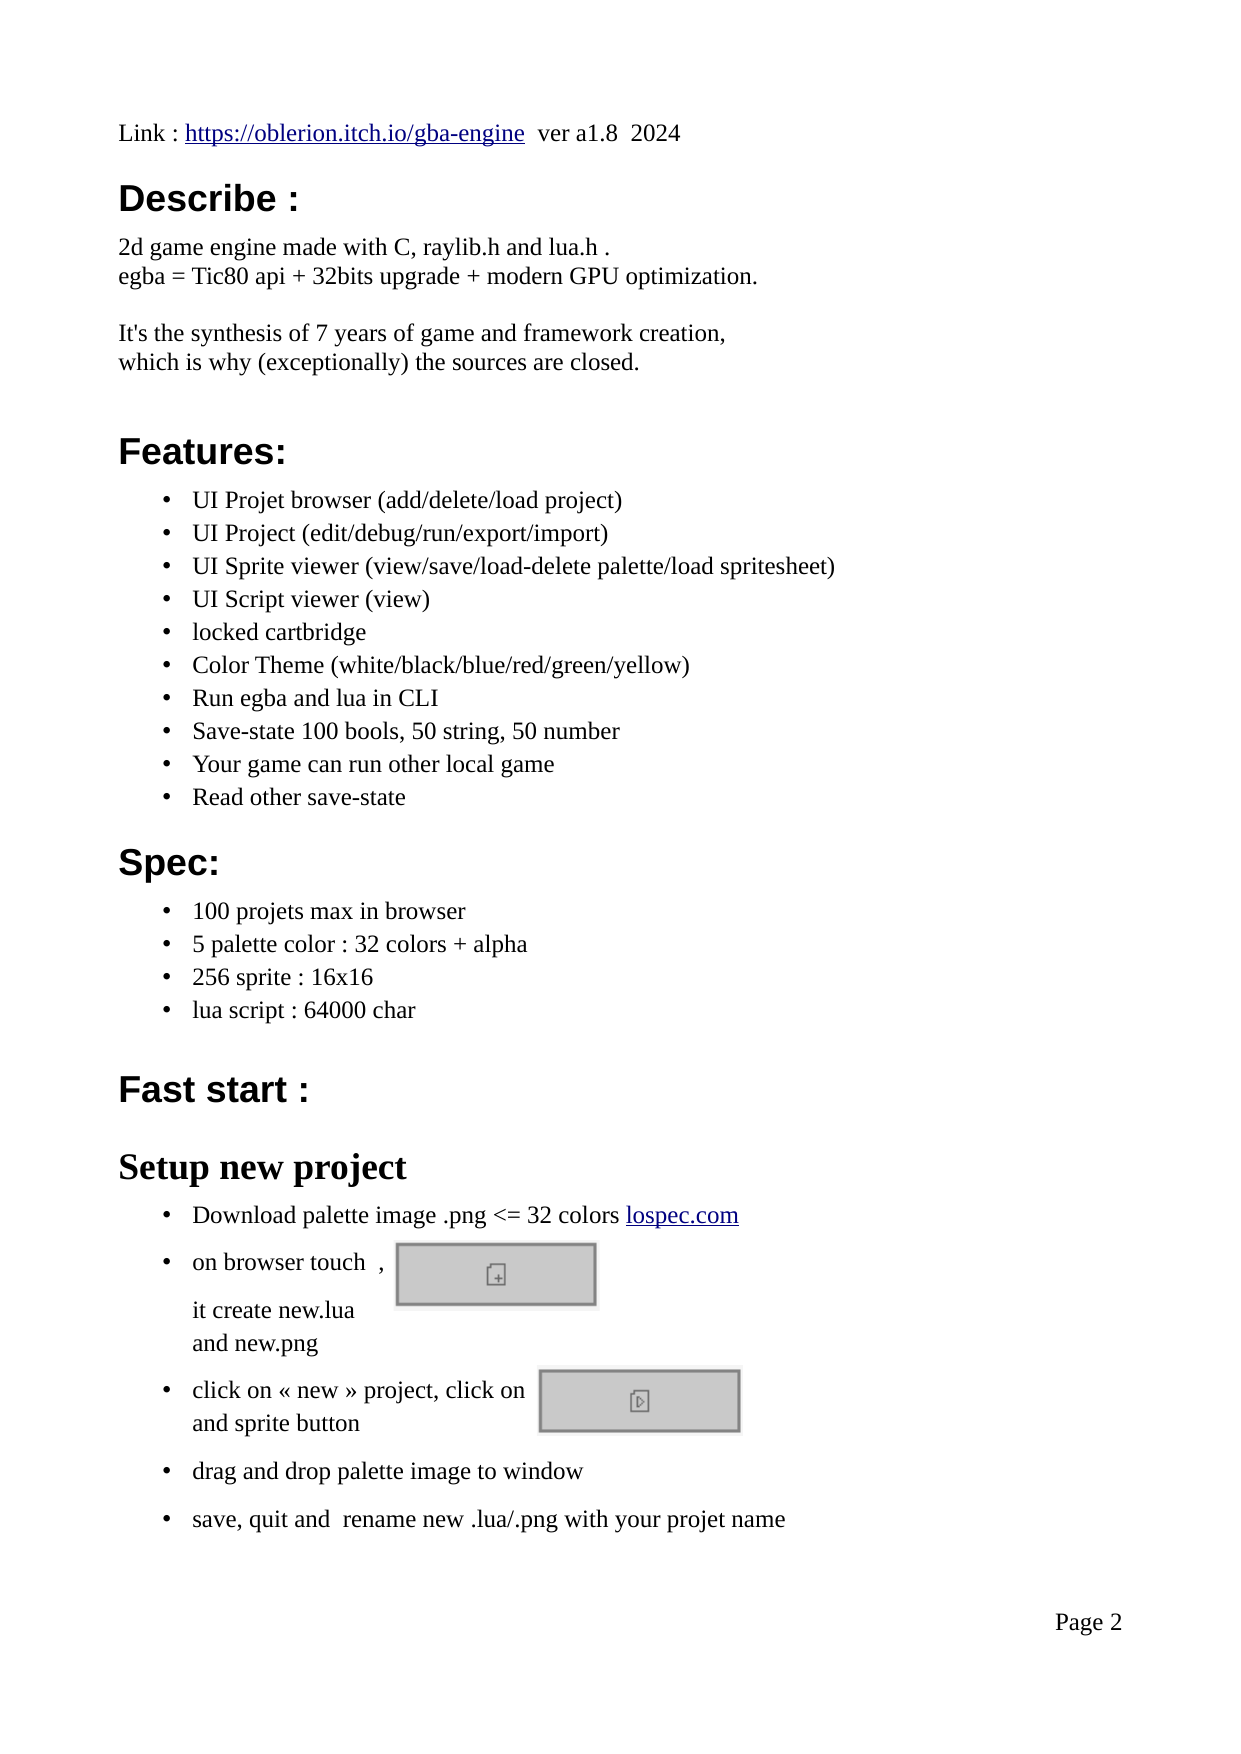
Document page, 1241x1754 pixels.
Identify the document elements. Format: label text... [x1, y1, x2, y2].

list 100 projets max in browser [162, 896, 1122, 925]
subtitle Fast start : [118, 1068, 1122, 1111]
list [600, 1247, 1122, 1276]
list it create new.lua and new.png [162, 1295, 1122, 1357]
subtitle Describe : [118, 176, 1122, 219]
list Read other save-state [162, 782, 1122, 811]
list on browser touch , [162, 1247, 393, 1276]
list UI Script viewer (view) [162, 584, 1122, 613]
subtitle Features: [118, 429, 1122, 473]
list 256 sprite : 16x16 [162, 962, 1122, 991]
list UI Projet browser (add/delete/load project) [162, 485, 1122, 514]
list 5 palette color : 32 colors + alpha [162, 929, 1122, 958]
list Your game can run other local game [162, 749, 1122, 778]
list Download palette image .png <= 32 colors lospec.com [162, 1200, 1122, 1228]
picture [393, 1240, 600, 1311]
list UI Sprite viewer (view/save/load-delete palette/load spritesheet) [162, 551, 1122, 580]
text egba = Tic80 api + 32bits upgrade + modern GPU optimization. [118, 261, 1122, 289]
list click on « new » project, click on and sprite button [162, 1376, 1122, 1437]
list locked cartbridge [162, 617, 1122, 646]
list Save-state 100 bools, 50 string, 50 number [162, 716, 1122, 745]
subtitle Spec: [118, 840, 1122, 883]
subtitle Setup new project [118, 1144, 1122, 1187]
list drag and drop palette image to window [162, 1456, 1122, 1485]
list UI Project (edit/debug/run/export/import) [162, 518, 1122, 547]
text 2d game engine made with C, raylib.h and lua.h . [118, 232, 1122, 261]
list save, quit and rename new .lua/.png with your projet name [162, 1504, 1122, 1532]
picture [536, 1365, 743, 1436]
text It's the synthesis of 7 years of game and framework creation, which is why (exceptionally) the sources are closed. [118, 318, 1122, 376]
list Color Theme (white/black/blue/red/green/yellow) [162, 650, 1122, 679]
list Run egba and lua in CLI [162, 683, 1122, 712]
list lua script : 64000 char [162, 995, 1122, 1024]
